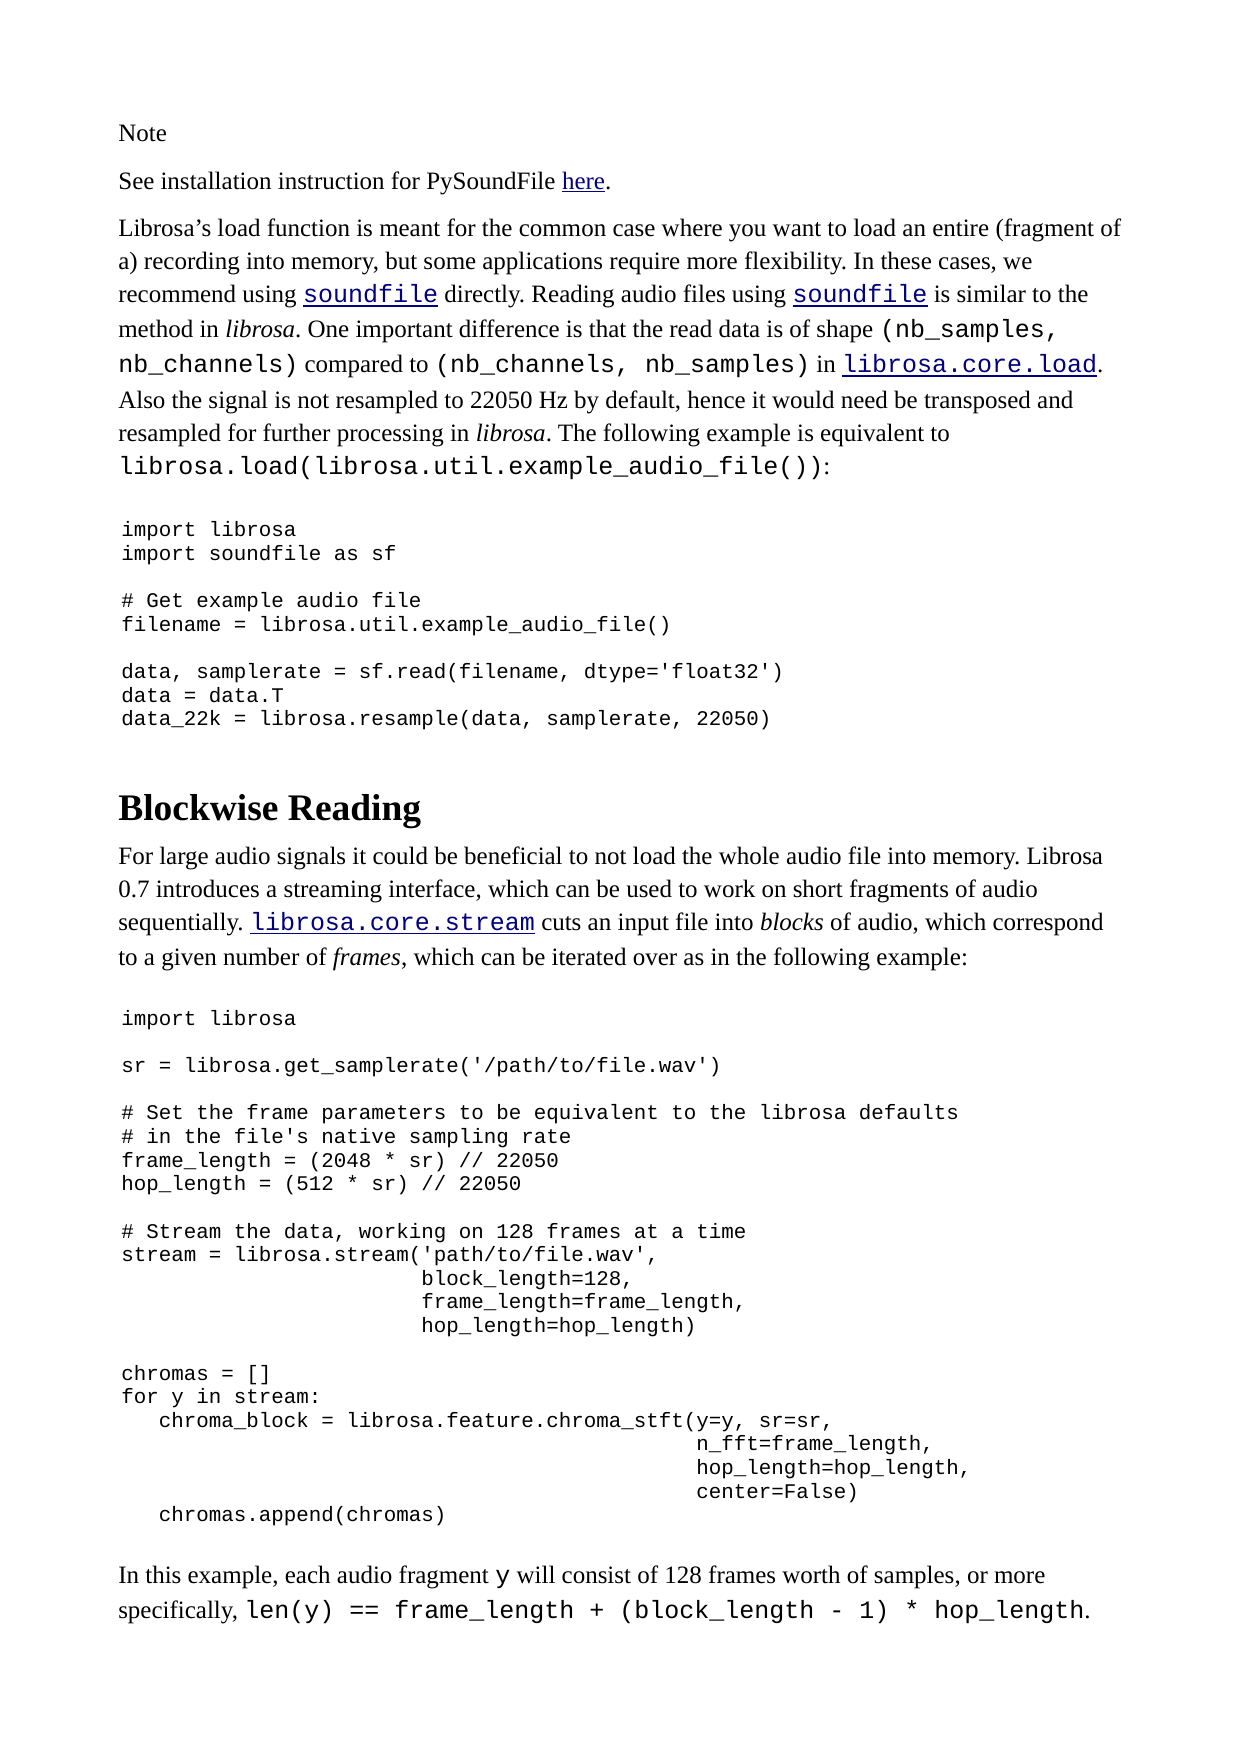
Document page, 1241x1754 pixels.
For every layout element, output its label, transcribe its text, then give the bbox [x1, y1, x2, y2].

text In this example, each audio fragment y will consist of 128 frames worth of samples, or more specifically, len(y) == frame_length + (block_length - 1) * hop_length. [118, 1560, 1122, 1626]
table_header [118, 990, 136, 1000]
text For large audio signals it could be beneficial to not load the whole audio file into memory. Librosa 0.7 introduces a streaming interface, which can be used to work on short fragments of audio sequentially. librosa.core.stream cuts an input file into blocks of audio, which correspond to a given number of frames, which can be iterated over as in the following example: [118, 841, 1122, 971]
text Librosa’s load function is meant for the common case where you want to load an entire (fragment of a) recording into memory, but some applications require more flexibility. In these cases, we recommend using soundfile directly. Reading audio files using soundfile is similar to the method in librosa. One important difference is that the read data is of shape (nb_samples, nb_channels) compared to (nb_channels, nb_samples) in librosa.core.load. Also the signal is not resampled to 22050 Hz by default, hence it would need be transposed and resampled for further processing in librosa. The following example is equivalent to librosa.load(librosa.util.example_audio_file()): [118, 213, 1122, 482]
table_header [118, 501, 136, 511]
text Note [118, 118, 1122, 147]
table_header import librosa sr = librosa.get_samplerate('/path/to/file.wav') # Set the frame parameters to be equivalent to the librosa defaults # in the file's native sampling rate frame_length = (2048 * sr) // 22050 hop_length = (512 * sr) // 22050 # Stream the data, working on 128 frames at a time stream = librosa.stream('path/to/file.wav', block_length=128, frame_length=frame_length, hop_length=hop_length) chromas = [] for y in stream: chroma_block = librosa.feature.chroma_stft(y=y, sr=sr, n_fft=frame_length, hop_length=hop_length, center=False) chromas.append(chromas) [118, 1005, 985, 1560]
table_header import librosa import soundfile as sf # Get example audio file filename = librosa.util.example_audio_file() data, samplerate = sf.read(filename, dtype='float32') data = data.T data_22k = librosa.resample(data, samplerate, 22050) [118, 516, 798, 764]
text See installation instruction for PySoundFile here. [118, 166, 1122, 194]
subtitle Blockwise Reading [118, 785, 1122, 828]
